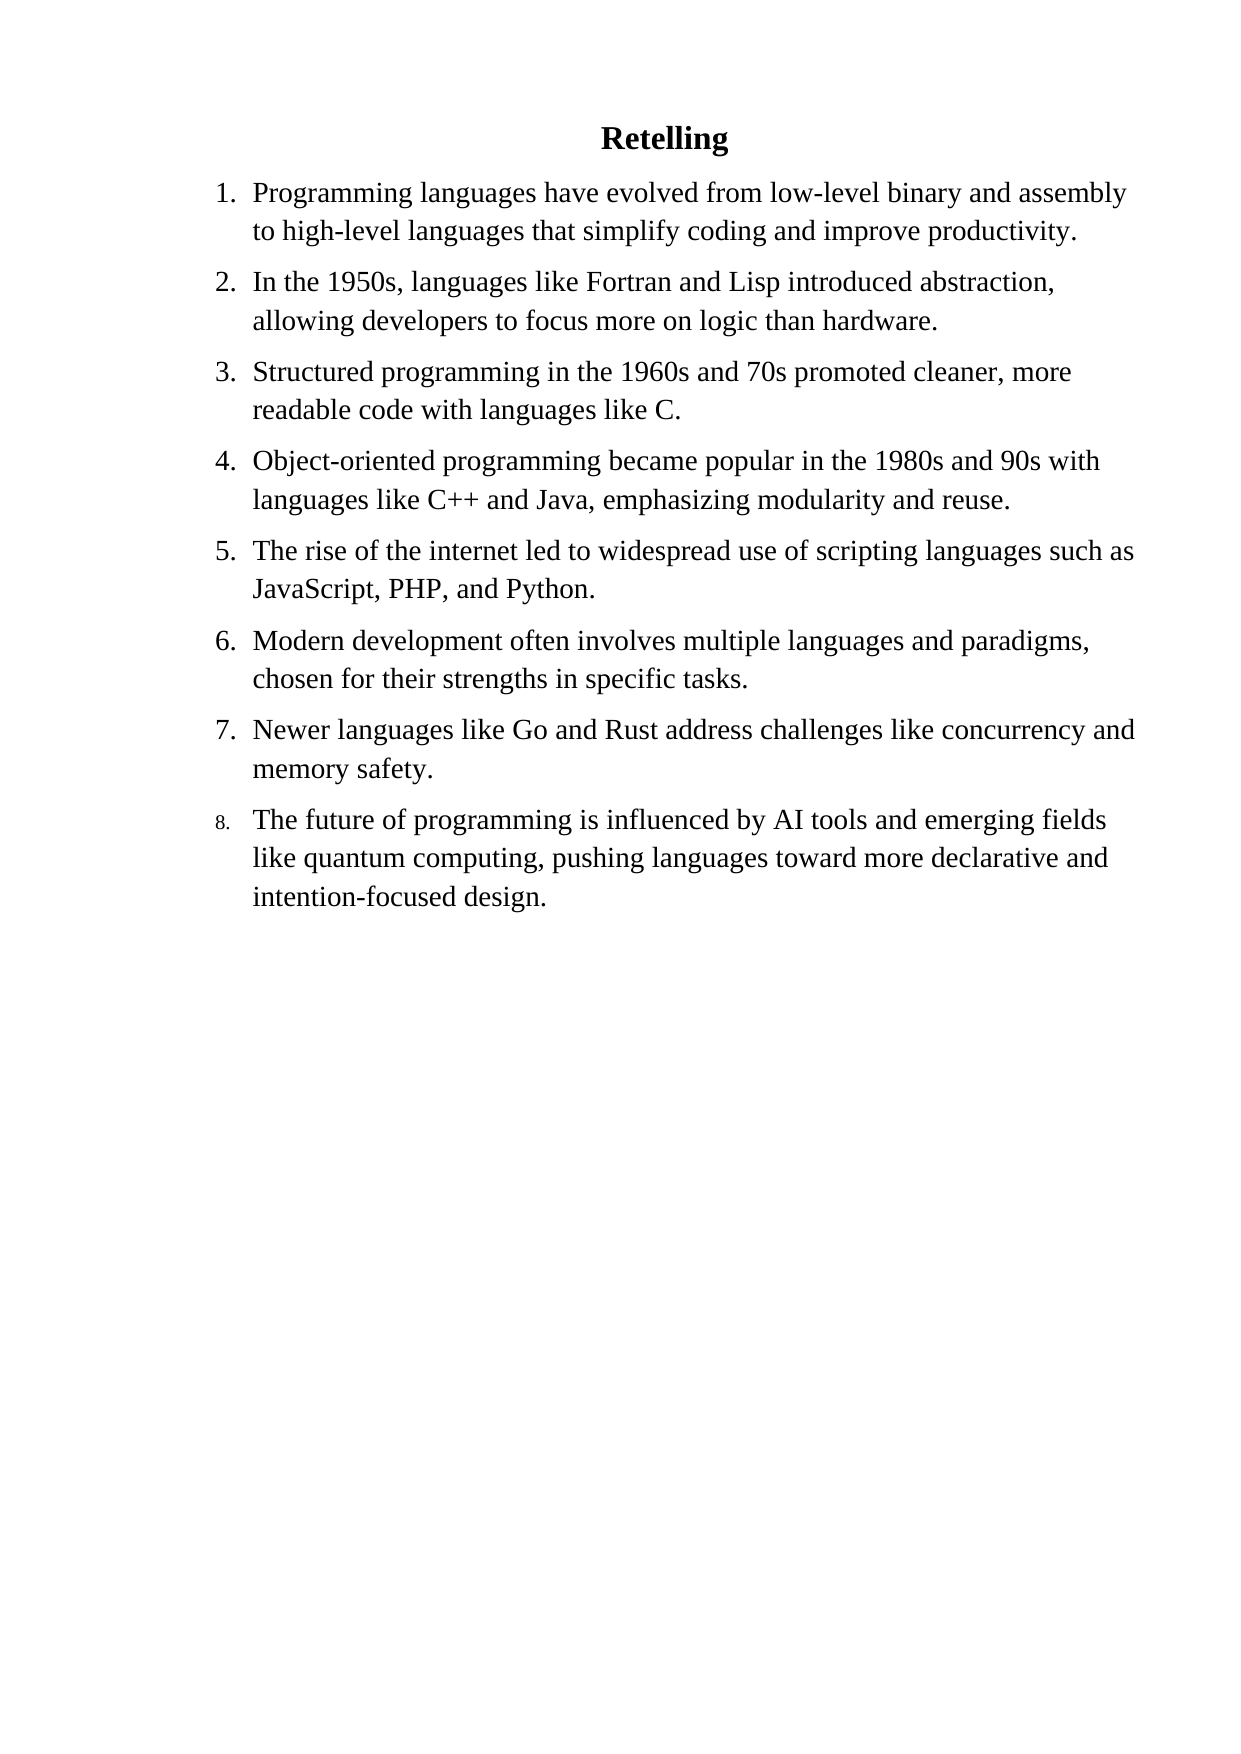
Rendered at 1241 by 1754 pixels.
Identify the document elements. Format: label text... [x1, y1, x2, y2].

list Programming languages have evolved from low-level binary and assembly to high-level languages that simplify coding and improve productivity. [215, 175, 1152, 247]
list The future of programming is influenced by AI tools and emerging fields like quantum computing, pushing languages toward more declarative and intention-focused design. [215, 802, 1152, 912]
list Structured programming in the 1960s and 70s promoted cleaner, more readable code with languages like C. [215, 354, 1152, 426]
list Object-oriented programming became popular in the 1980s and 90s with languages like C++ and Java, emphasizing modularity and reuse. [215, 443, 1152, 516]
text Retelling [177, 118, 1152, 156]
list In the 1950s, languages like Fortran and Lisp introduced abstraction, allowing developers to focus more on logic than hardware. [215, 264, 1152, 336]
list The rise of the internet led to widespread use of scripting languages such as JavaScript, PHP, and Python. [215, 533, 1152, 605]
list Modern development often involves multiple languages and paradigms, chosen for their strengths in specific tasks. [215, 623, 1152, 695]
list Newer languages like Go and Rust address challenges like concurrency and memory safety. [215, 712, 1152, 784]
